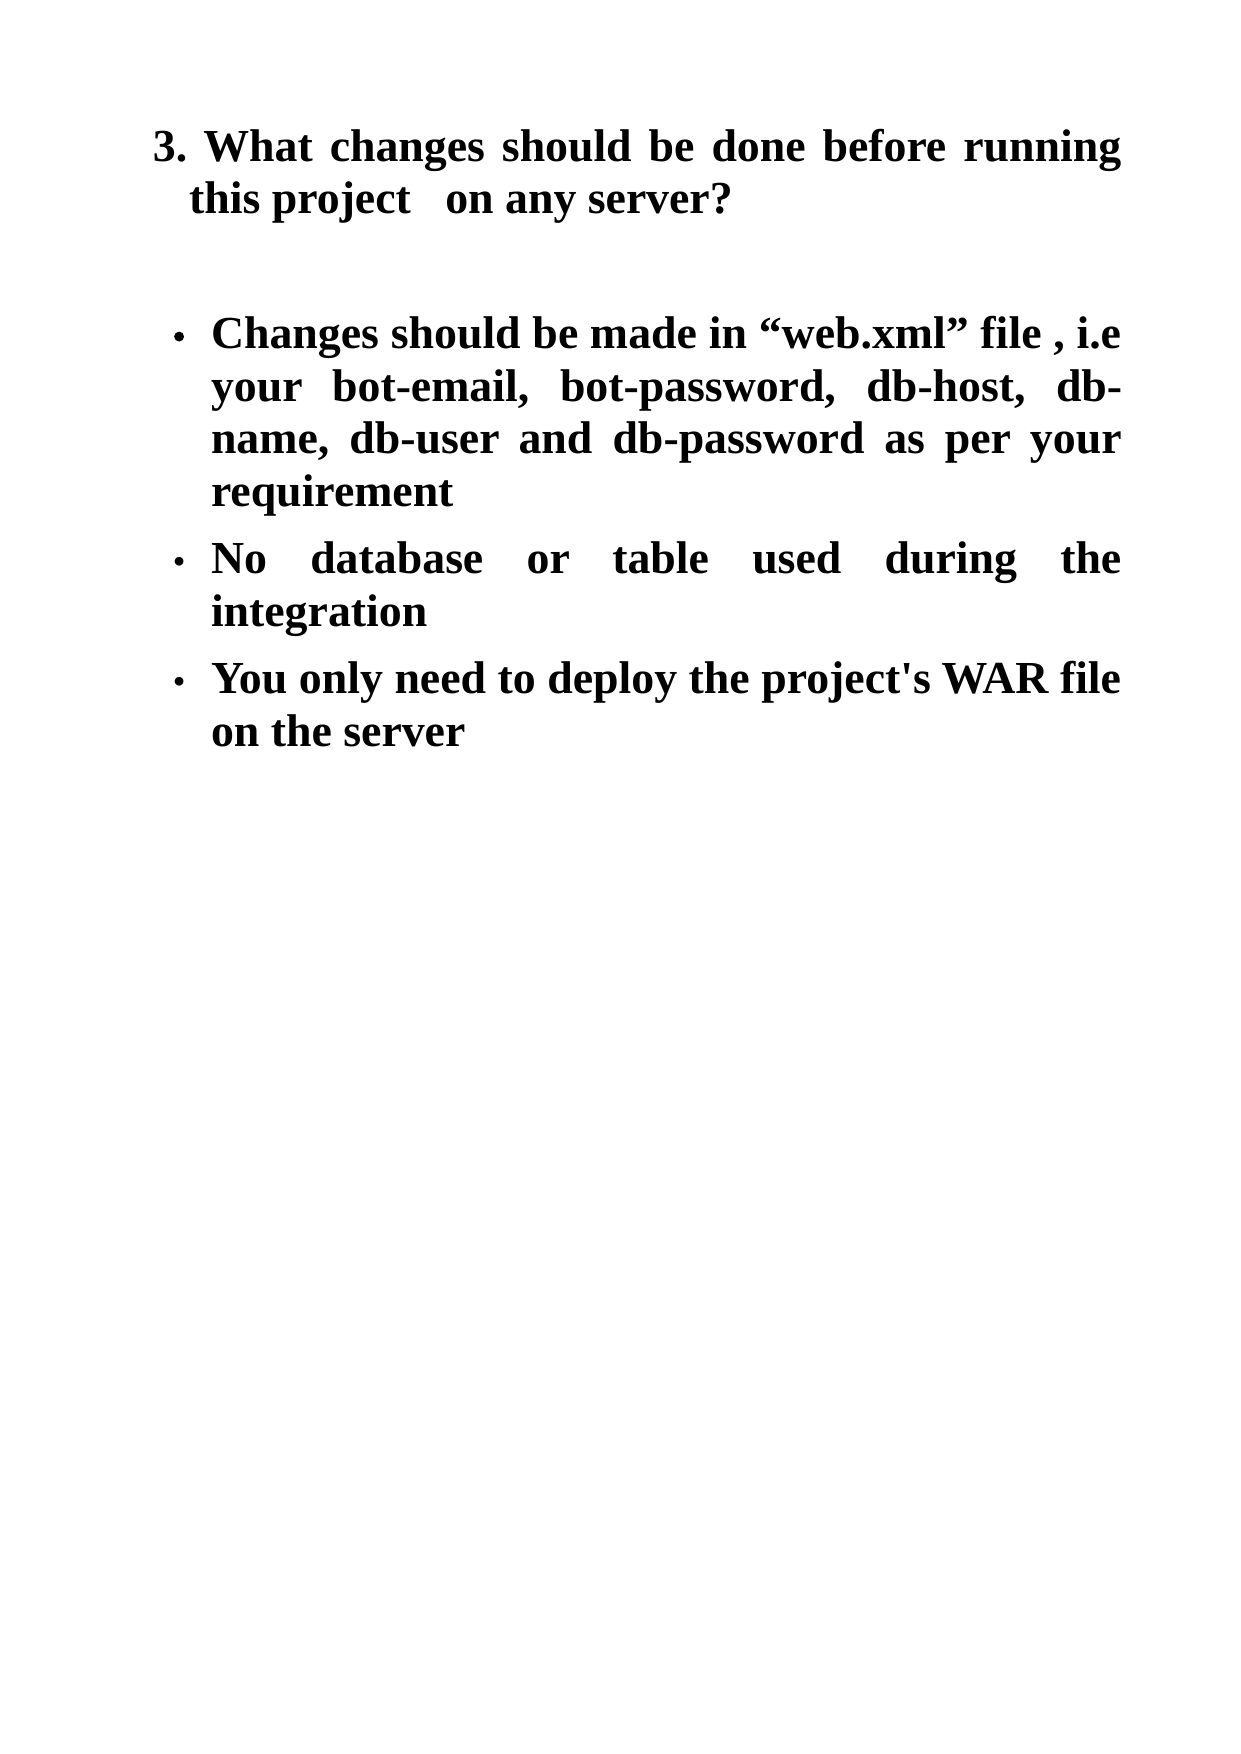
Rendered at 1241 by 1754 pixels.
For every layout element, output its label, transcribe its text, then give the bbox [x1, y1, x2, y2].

list Changes should be made in “web.xml” file , i.e your bot-email, bot-password, db-host, db-name, db-user and db-password as per your requirement [173, 305, 1122, 516]
list You only need to deploy the project's WAR file on the server [173, 651, 1122, 756]
list No database or table used during the integration [173, 531, 1122, 636]
text 3. What changes should be done before running this project on any server? [136, 118, 1122, 223]
